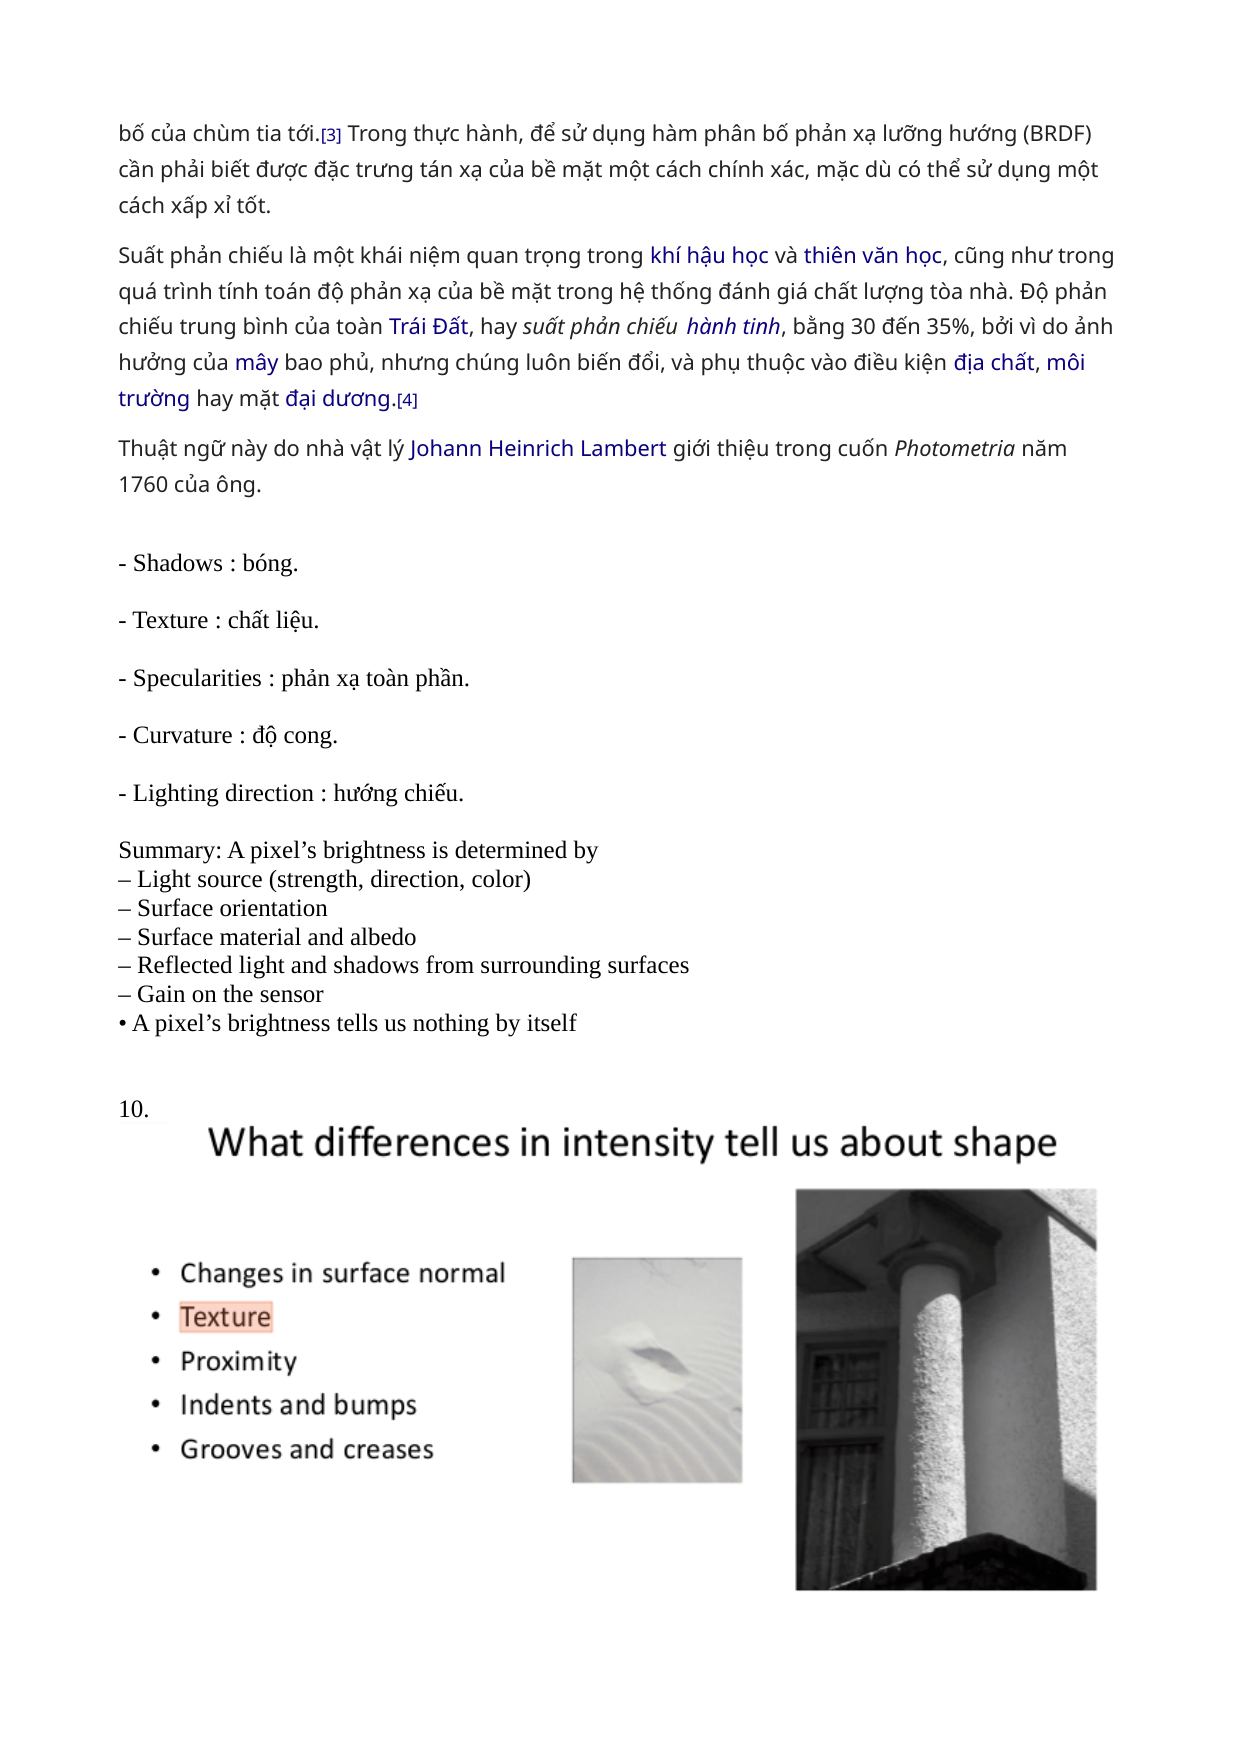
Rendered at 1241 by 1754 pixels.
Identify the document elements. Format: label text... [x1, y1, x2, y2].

text - Lighting direction : hướng chiếu. [118, 778, 1122, 807]
text – Reflected light and shadows from surrounding surfaces [118, 950, 1122, 979]
text bố của chùm tia tới.[3] Trong thực hành, để sử dụng hàm phân bố phản xạ lưỡng hướng (BRDF) cần phải biết được đặc trưng tán xạ của bề mặt một cách chính xác, mặc dù có thể sử dụng một cách xấp xỉ tốt. [118, 118, 1122, 219]
text Summary: A pixel’s brightness is determined by [118, 835, 1122, 864]
picture [118, 1122, 1123, 1629]
text – Surface orientation [118, 893, 1122, 922]
text - Shadows : bóng. [118, 548, 1122, 577]
text - Curvature : độ cong. [118, 720, 1122, 749]
text Suất phản chiếu là một khái niệm quan trọng trong khí hậu học và thiên văn học, cũng như trong quá trình tính toán độ phản xạ của bề mặt trong hệ thống đánh giá chất lượng tòa nhà. Độ phản chiếu trung bình của toàn Trái Đất, hay suất phản chiếu hành tinh, bằng 30 đến 35%, bởi vì do ảnh hưởng của mây bao phủ, nhưng chúng luôn biến đổi, và phụ thuộc vào điều kiện địa chất, môi trường hay mặt đại dương.[4] [118, 240, 1122, 413]
text – Light source (strength, direction, color) [118, 864, 1122, 893]
text Thuật ngữ này do nhà vật lý Johann Heinrich Lambert giới thiệu trong cuốn Photometria năm 1760 của ông. [118, 433, 1122, 499]
text - Texture : chất liệu. [118, 605, 1122, 634]
text 10. [118, 1094, 1122, 1122]
text - Specularities : phản xạ toàn phần. [118, 663, 1122, 692]
text – Gain on the sensor [118, 979, 1122, 1008]
text – Surface material and albedo [118, 922, 1122, 950]
text • A pixel’s brightness tells us nothing by itself [118, 1008, 1122, 1037]
